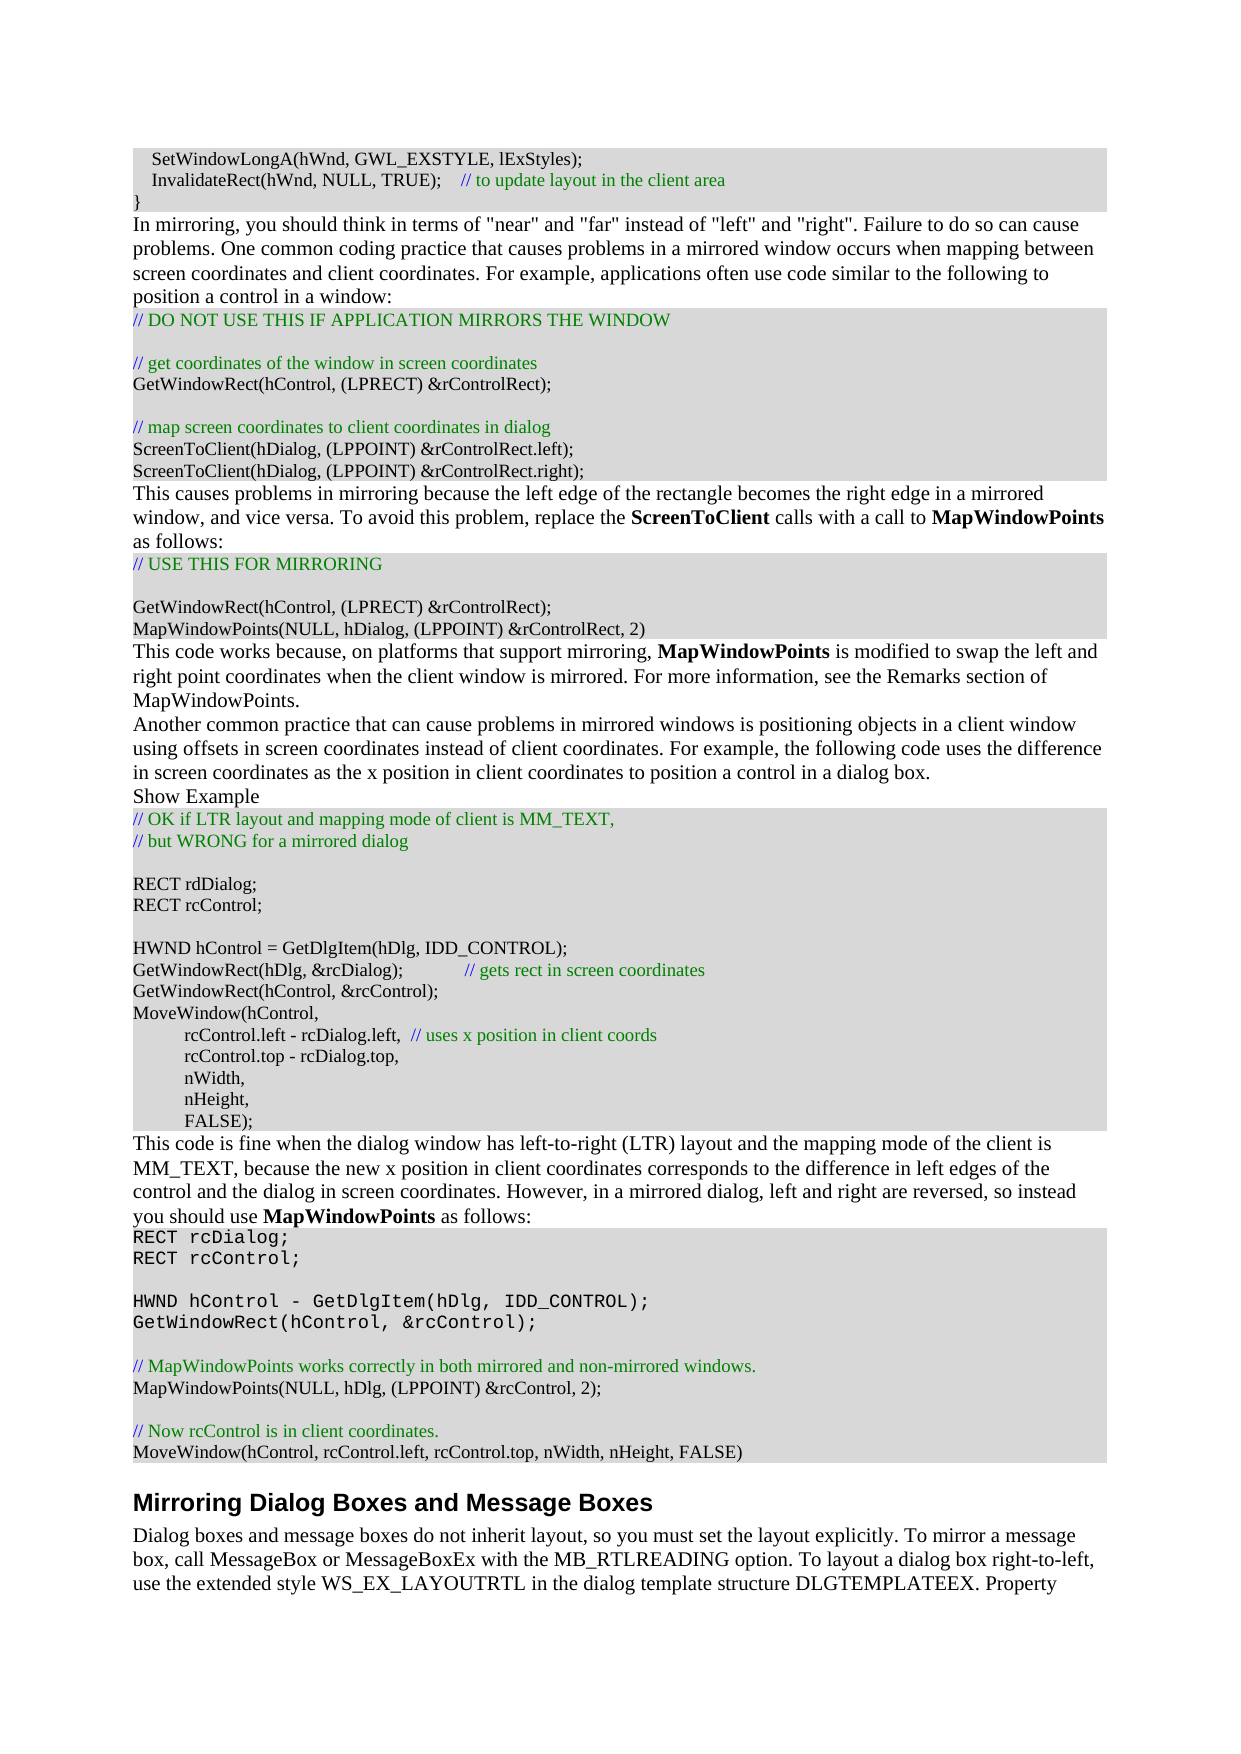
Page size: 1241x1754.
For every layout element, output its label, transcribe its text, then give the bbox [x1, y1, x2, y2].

text HWND hControl - GetDlgItem(hDlg, IDD_CONTROL); [133, 1291, 1107, 1313]
text // USE THIS FOR MIRRORING [133, 553, 1107, 575]
text nHeight, [133, 1088, 1107, 1110]
text // get coordinates of the window in screen coordinates [133, 352, 1107, 373]
text // Now rcControl is in client coordinates. [133, 1420, 1107, 1441]
subtitle Mirroring Dialog Boxes and Message Boxes [133, 1488, 1107, 1517]
text RECT rcDialog; [133, 1228, 1107, 1249]
text GetWindowRect(hControl, (LPRECT) &rControlRect); [133, 373, 1107, 395]
text In mirroring, you should think in terms of "near" and "far" instead of "left" and "right". Failure to do so can cause problems. One common coding practice that causes problems in a mirrored window occurs when mapping between screen coordinates and client coordinates. For example, applications often use code similar to the following to position a control in a window: [133, 212, 1107, 308]
text SetWindowLongA(hWnd, GWL_EXSTYLE, lExStyles); [133, 148, 1107, 169]
text MoveWindow(hControl, rcControl.left, rcControl.top, nWidth, nHeight, FALSE) [133, 1441, 1107, 1463]
text GetWindowRect(hControl, &rcControl); [133, 1313, 1107, 1334]
text RECT rcControl; [133, 894, 1107, 916]
text FALSE); [133, 1110, 1107, 1131]
text rcControl.top - rcDialog.top, [133, 1045, 1107, 1067]
text GetWindowRect(hControl, &rcControl); [133, 980, 1107, 1002]
text // DO NOT USE THIS IF APPLICATION MIRRORS THE WINDOW [133, 308, 1107, 330]
text Dialog boxes and message boxes do not inherit layout, so you must set the layout explicitly. To mirror a message box, call MessageBox or MessageBoxEx with the MB_RTLREADING option. To layout a dialog box right-to-left, use the extended style WS_EX_LAYOUTRTL in the dialog template structure DLGTEMPLATEEX. Property [133, 1523, 1107, 1595]
text Another common practice that can cause problems in mirrored windows is positioning objects in a client window using offsets in screen coordinates instead of client coordinates. For example, the following code uses the difference in screen coordinates as the x position in client coordinates to position a control in a dialog box. [133, 712, 1107, 784]
text // OK if LTR layout and mapping mode of client is MM_TEXT, [133, 808, 1107, 829]
text // but WRONG for a mirrored dialog [133, 829, 1107, 851]
text This code works because, on platforms that support mirroring, MapWindowPoints is modified to swap the left and right point coordinates when the client window is mirrored. For more information, see the Remarks section of MapWindowPoints. [133, 639, 1107, 712]
text RECT rdDialog; [133, 873, 1107, 894]
text This causes problems in mirroring because the left edge of the rectangle becomes the right edge in a mirrored window, and vice versa. To avoid this problem, replace the ScreenToClient calls with a call to MapWindowPoints as follows: [133, 481, 1107, 553]
text This code is fine when the dialog window has left-to-right (LTR) layout and the mapping mode of the client is MM_TEXT, because the new x position in client coordinates corresponds to the difference in left edges of the control and the dialog in screen coordinates. However, in a mirrored dialog, left and right are reversed, so instead you should use MapWindowPoints as follows: [133, 1131, 1107, 1228]
text HWND hControl = GetDlgItem(hDlg, IDD_CONTROL); [133, 937, 1107, 959]
text // MapWindowPoints works correctly in both mirrored and non-mirrored windows. [133, 1355, 1107, 1377]
text ScreenToClient(hDialog, (LPPOINT) &rControlRect.left); [133, 438, 1107, 459]
text } [133, 191, 1107, 212]
text Show Example [133, 784, 1107, 808]
text GetWindowRect(hControl, (LPRECT) &rControlRect); [133, 596, 1107, 618]
text MoveWindow(hControl, [133, 1002, 1107, 1023]
text RECT rcControl; [133, 1249, 1107, 1270]
text MapWindowPoints(NULL, hDlg, (LPPOINT) &rcControl, 2); [133, 1377, 1107, 1398]
text MapWindowPoints(NULL, hDialog, (LPPOINT) &rControlRect, 2) [133, 618, 1107, 639]
text nWidth, [133, 1067, 1107, 1088]
text // map screen coordinates to client coordinates in dialog [133, 416, 1107, 438]
text GetWindowRect(hDlg, &rcDialog); // gets rect in screen coordinates [133, 959, 1107, 980]
text ScreenToClient(hDialog, (LPPOINT) &rControlRect.right); [133, 459, 1107, 481]
text InvalidateRect(hWnd, NULL, TRUE); // to update layout in the client area [133, 169, 1107, 191]
text rcControl.left - rcDialog.left, // uses x position in client coords [133, 1023, 1107, 1045]
